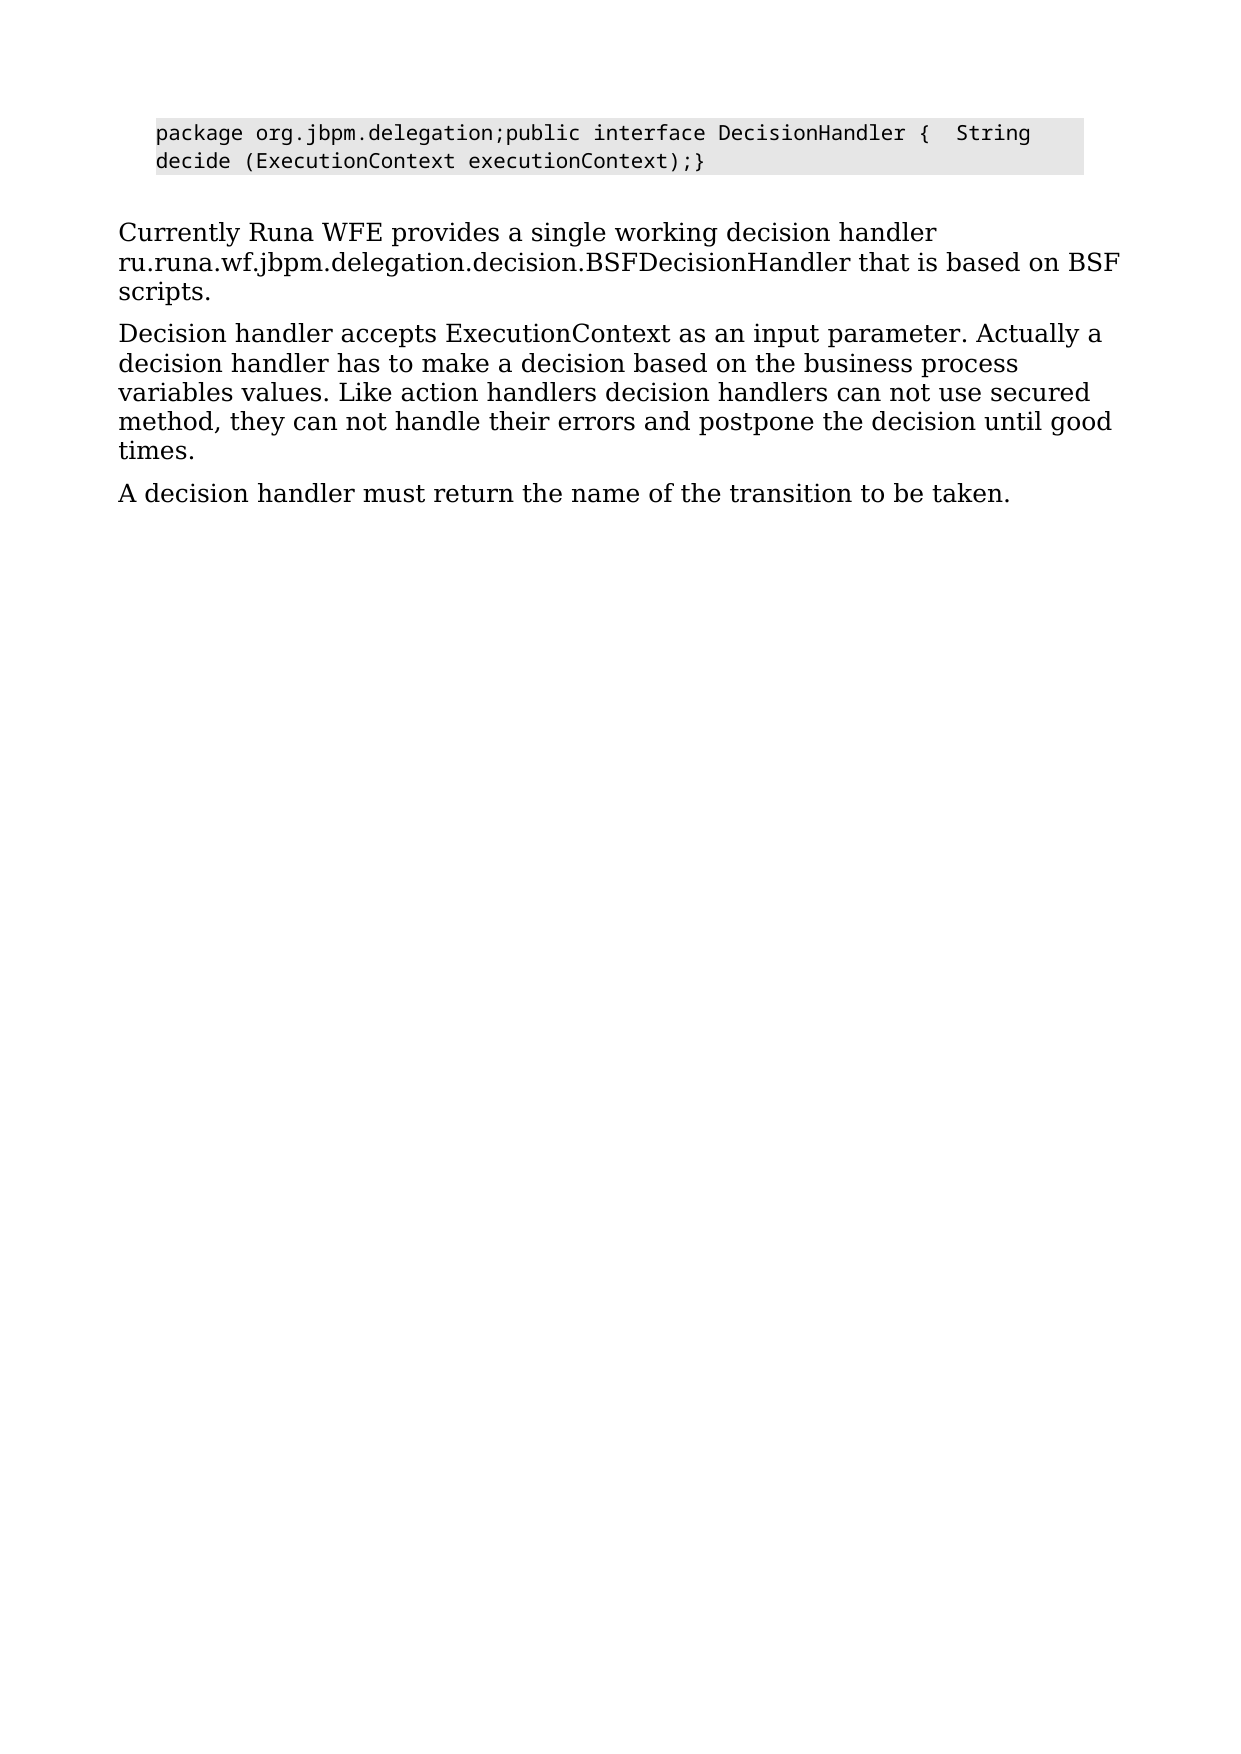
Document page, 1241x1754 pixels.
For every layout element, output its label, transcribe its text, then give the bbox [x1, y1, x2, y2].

text A decision handler must return the name of the transition to be taken. [118, 479, 1122, 508]
text Currently Runa WFE provides a single working decision handler ru.runa.wf.jbpm.delegation.decision.BSFDecisionHandler that is based on BSF scripts. [118, 218, 1122, 306]
text Decision handler accepts ExecutionContext as an input parameter. Actually a decision handler has to make a decision based on the business process variables values. Like action handlers decision handlers can not use secured method, they can not handle their errors and postpone the decision until good times. [118, 319, 1122, 465]
text package org.jbpm.delegation;public interface DecisionHandler { String decide (ExecutionContext executionContext);} [156, 118, 1084, 175]
